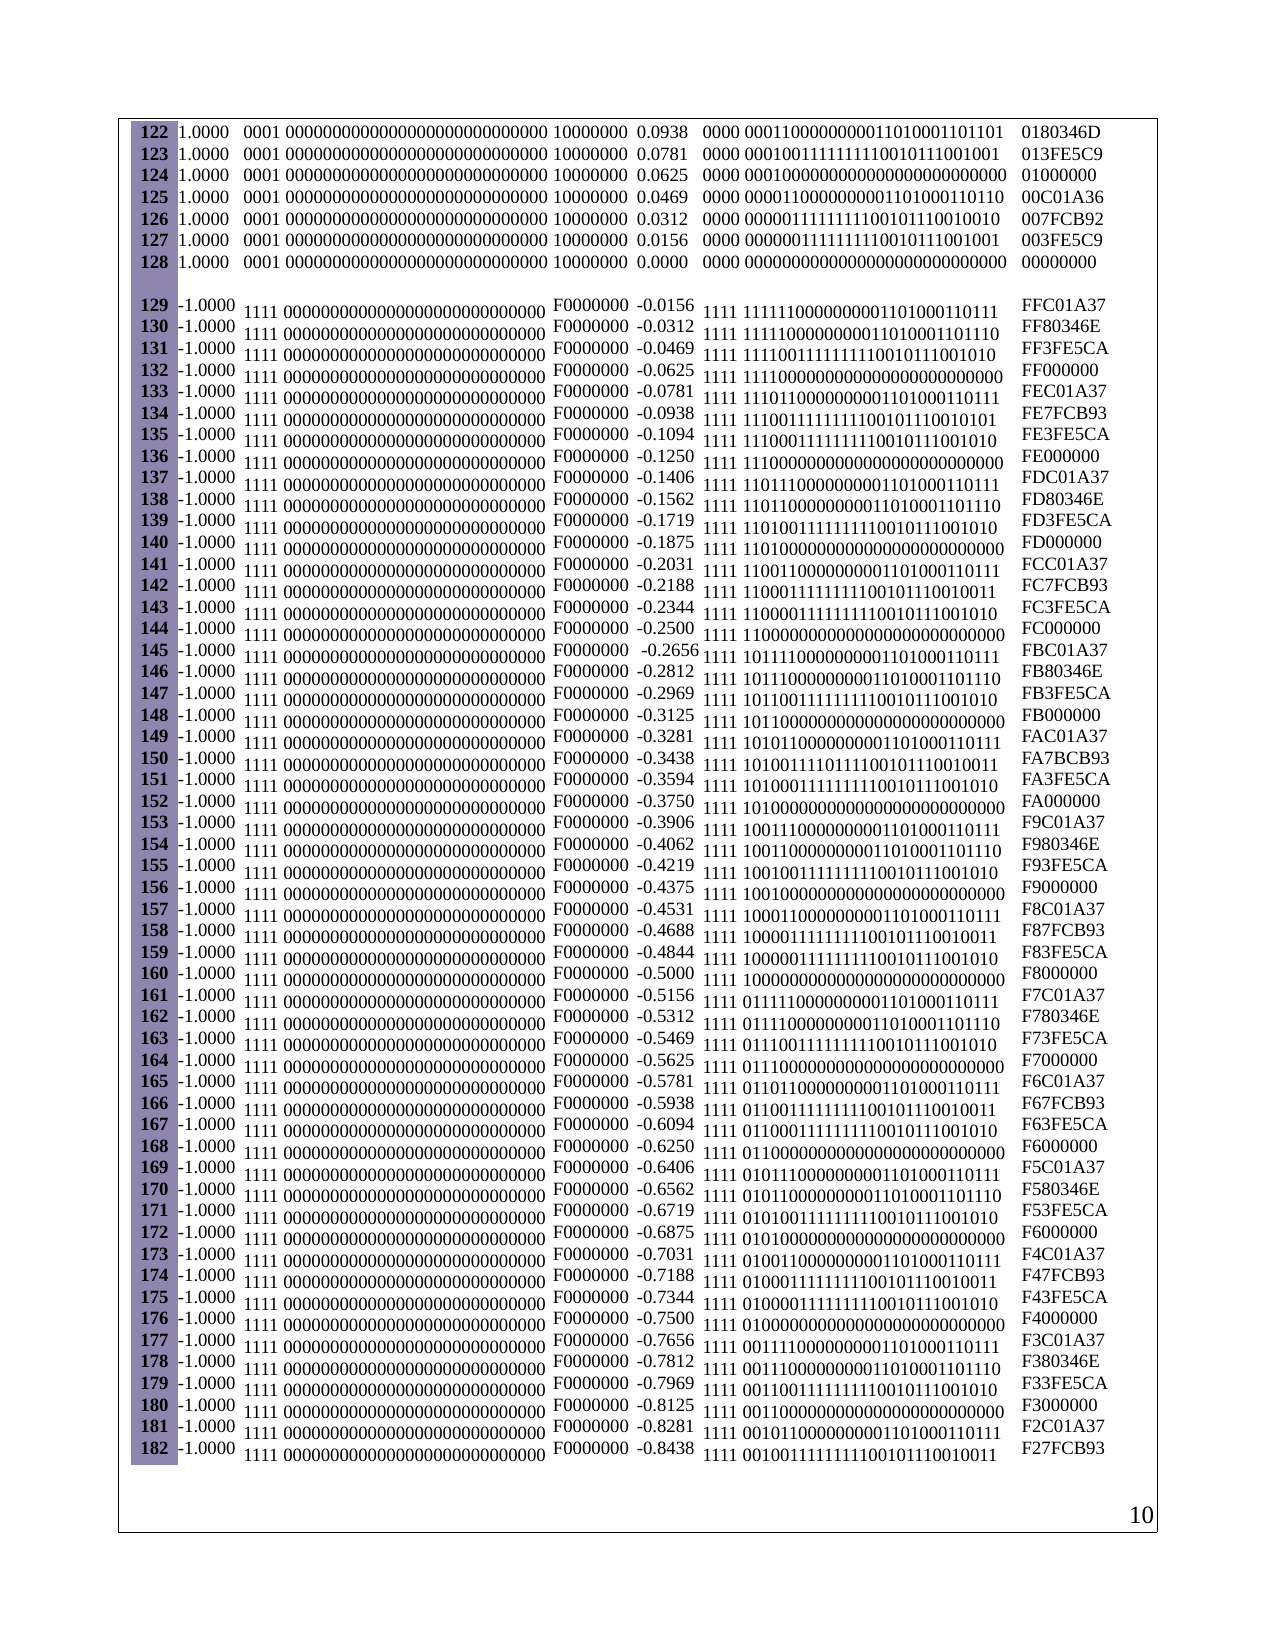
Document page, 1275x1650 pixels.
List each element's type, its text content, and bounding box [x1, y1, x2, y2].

table_cell 10000000 10000000 10000000 10000000 10000000 10000000 10000000 F0000000 F0000000 F0000000 F0000000 F0000000 F0000000 F0000000 F0000000 F0000000 F0000000 F0000000 F0000000 F0000000 F0000000 F0000000 F0000000 F0000000 F0000000 F0000000 F0000000 F0000000 F0000000 F0000000 F0000000 F0000000 F0000000 F0000000 F0000000 F0000000 F0000000 F0000000 F0000000 F0000000 F0000000 F0000000 F0000000 F0000000 F0000000 F0000000 F0000000 F0000000 F0000000 F0000000 F0000000 F0000000 F0000000 F0000000 F0000000 F0000000 F0000000 F0000000 F0000000 F0000000 F0000000 [553, 121, 637, 1465]
table_cell 1.0000 1.0000 1.0000 1.0000 1.0000 1.0000 1.0000 -1.0000 -1.0000 -1.0000 -1.0000 -1.0000 -1.0000 -1.0000 -1.0000 -1.0000 -1.0000 -1.0000 -1.0000 -1.0000 -1.0000 -1.0000 -1.0000 -1.0000 -1.0000 -1.0000 -1.0000 -1.0000 -1.0000 -1.0000 -1.0000 -1.0000 -1.0000 -1.0000 -1.0000 -1.0000 -1.0000 -1.0000 -1.0000 -1.0000 -1.0000 -1.0000 -1.0000 -1.0000 -1.0000 -1.0000 -1.0000 -1.0000 -1.0000 -1.0000 -1.0000 -1.0000 -1.0000 -1.0000 -1.0000 -1.0000 -1.0000 -1.0000 -1.0000 -1.0000 -1.0000 [178, 121, 243, 1465]
table_cell 0000 0001100000000011010001101101 0000 0001001111111110010111001001 0000 0001000000000000000000000000 0000 0000110000000001101000110110 0000 0000011111111100101110010010 0000 0000001111111110010111001001 0000 0000000000000000000000000000 1111 1111110000000001101000110111 1111 1111100000000011010001101110 1111 1111001111111110010111001010 1111 1111000000000000000000000000 1111 1110110000000001101000110111 1111 1110011111111100101110010101 1111 1110001111111110010111001010 1111 1110000000000000000000000000 1111 1101110000000001101000110111 1111 1101100000000011010001101110 1111 1101001111111110010111001010 1111 1101000000000000000000000000 1111 1100110000000001101000110111 1111 1100011111111100101110010011 1111 1100001111111110010111001010 1111 1100000000000000000000000000 1111 1011110000000001101000110111 1111 1011100000000011010001101110 1111 1011001111111110010111001010 1111 1011000000000000000000000000 1111 1010110000000001101000110111 1111 1010011110111100101110010011 1111 1010001111111110010111001010 1111 1010000000000000000000000000 1111 1001110000000001101000110111 1111 1001100000000011010001101110 1111 1001001111111110010111001010 1111 1001000000000000000000000000 1111 1000110000000001101000110111 1111 1000011111111100101110010011 1111 1000001111111110010111001010 1111 1000000000000000000000000000 1111 0111110000000001101000110111 1111 0111100000000011010001101110 1111 0111001111111110010111001010 1111 0111000000000000000000000000 1111 0110110000000001101000110111 1111 0110011111111100101110010011 1111 0110001111111110010111001010 1111 0110000000000000000000000000 1111 0101110000000001101000110111 1111 0101100000000011010001101110 1111 0101001111111110010111001010 1111 0101000000000000000000000000 1111 0100110000000001101000110111 1111 0100011111111100101110010011 1111 0100001111111110010111001010 1111 0100000000000000000000000000 1111 0011110000000001101000110111 1111 0011100000000011010001101110 1111 0011001111111110010111001010 1111 0011000000000000000000000000 1111 0010110000000001101000110111 1111 0010011111111100101110010011 [702, 121, 1021, 1465]
table_cell 0.0938 0.0781 0.0625 0.0469 0.0312 0.0156 0.0000 -0.0156 -0.0312 -0.0469 -0.0625 -0.0781 -0.0938 -0.1094 -0.1250 -0.1406 -0.1562 -0.1719 -0.1875 -0.2031 -0.2188 -0.2344 -0.2500 -0.2656 -0.2812 -0.2969 -0.3125 -0.3281 -0.3438 -0.3594 -0.3750 -0.3906 -0.4062 -0.4219 -0.4375 -0.4531 -0.4688 -0.4844 -0.5000 -0.5156 -0.5312 -0.5469 -0.5625 -0.5781 -0.5938 -0.6094 -0.6250 -0.6406 -0.6562 -0.6719 -0.6875 -0.7031 -0.7188 -0.7344 -0.7500 -0.7656 -0.7812 -0.7969 -0.8125 -0.8281 -0.8438 [637, 121, 702, 1465]
table_cell 0001 0000000000000000000000000000 0001 0000000000000000000000000000 0001 0000000000000000000000000000 0001 0000000000000000000000000000 0001 0000000000000000000000000000 0001 0000000000000000000000000000 0001 0000000000000000000000000000 1111 0000000000000000000000000000 1111 0000000000000000000000000000 1111 0000000000000000000000000000 1111 0000000000000000000000000000 1111 0000000000000000000000000000 1111 0000000000000000000000000000 1111 0000000000000000000000000000 1111 0000000000000000000000000000 1111 0000000000000000000000000000 1111 0000000000000000000000000000 1111 0000000000000000000000000000 1111 0000000000000000000000000000 1111 0000000000000000000000000000 1111 0000000000000000000000000000 1111 0000000000000000000000000000 1111 0000000000000000000000000000 1111 0000000000000000000000000000 1111 0000000000000000000000000000 1111 0000000000000000000000000000 1111 0000000000000000000000000000 1111 0000000000000000000000000000 1111 0000000000000000000000000000 1111 0000000000000000000000000000 1111 0000000000000000000000000000 1111 0000000000000000000000000000 1111 0000000000000000000000000000 1111 0000000000000000000000000000 1111 0000000000000000000000000000 1111 0000000000000000000000000000 1111 0000000000000000000000000000 1111 0000000000000000000000000000 1111 0000000000000000000000000000 1111 0000000000000000000000000000 1111 0000000000000000000000000000 1111 0000000000000000000000000000 1111 0000000000000000000000000000 1111 0000000000000000000000000000 1111 0000000000000000000000000000 1111 0000000000000000000000000000 1111 0000000000000000000000000000 1111 0000000000000000000000000000 1111 0000000000000000000000000000 1111 0000000000000000000000000000 1111 0000000000000000000000000000 1111 0000000000000000000000000000 1111 0000000000000000000000000000 1111 0000000000000000000000000000 1111 0000000000000000000000000000 1111 0000000000000000000000000000 1111 0000000000000000000000000000 1111 0000000000000000000000000000 1111 0000000000000000000000000000 1111 0000000000000000000000000000 1111 0000000000000000000000000000 [243, 121, 553, 1465]
table_cell 0180346D 013FE5C9 01000000 00C01A36 007FCB92 003FE5C9 00000000 FFC01A37 FF80346E FF3FE5CA FF000000 FEC01A37 FE7FCB93 FE3FE5CA FE000000 FDC01A37 FD80346E FD3FE5CA FD000000 FCC01A37 FC7FCB93 FC3FE5CA FC000000 FBC01A37 FB80346E FB3FE5CA FB000000 FAC01A37 FA7BCB93 FA3FE5CA FA000000 F9C01A37 F980346E F93FE5CA F9000000 F8C01A37 F87FCB93 F83FE5CA F8000000 F7C01A37 F780346E F73FE5CA F7000000 F6C01A37 F67FCB93 F63FE5CA F6000000 F5C01A37 F580346E F53FE5CA F6000000 F4C01A37 F47FCB93 F43FE5CA F4000000 F3C01A37 F380346E F33FE5CA F3000000 F2C01A37 F27FCB93 [1021, 121, 1143, 1465]
table_cell 122 123 124 125 126 127 128 129 130 131 132 133 134 135 136 137 138 139 140 141 142 143 144 145 146 147 148 149 150 151 152 153 154 155 156 157 158 159 160 161 162 163 164 165 166 167 168 169 170 171 172 173 174 175 176 177 178 179 180 181 182 [131, 121, 178, 1465]
